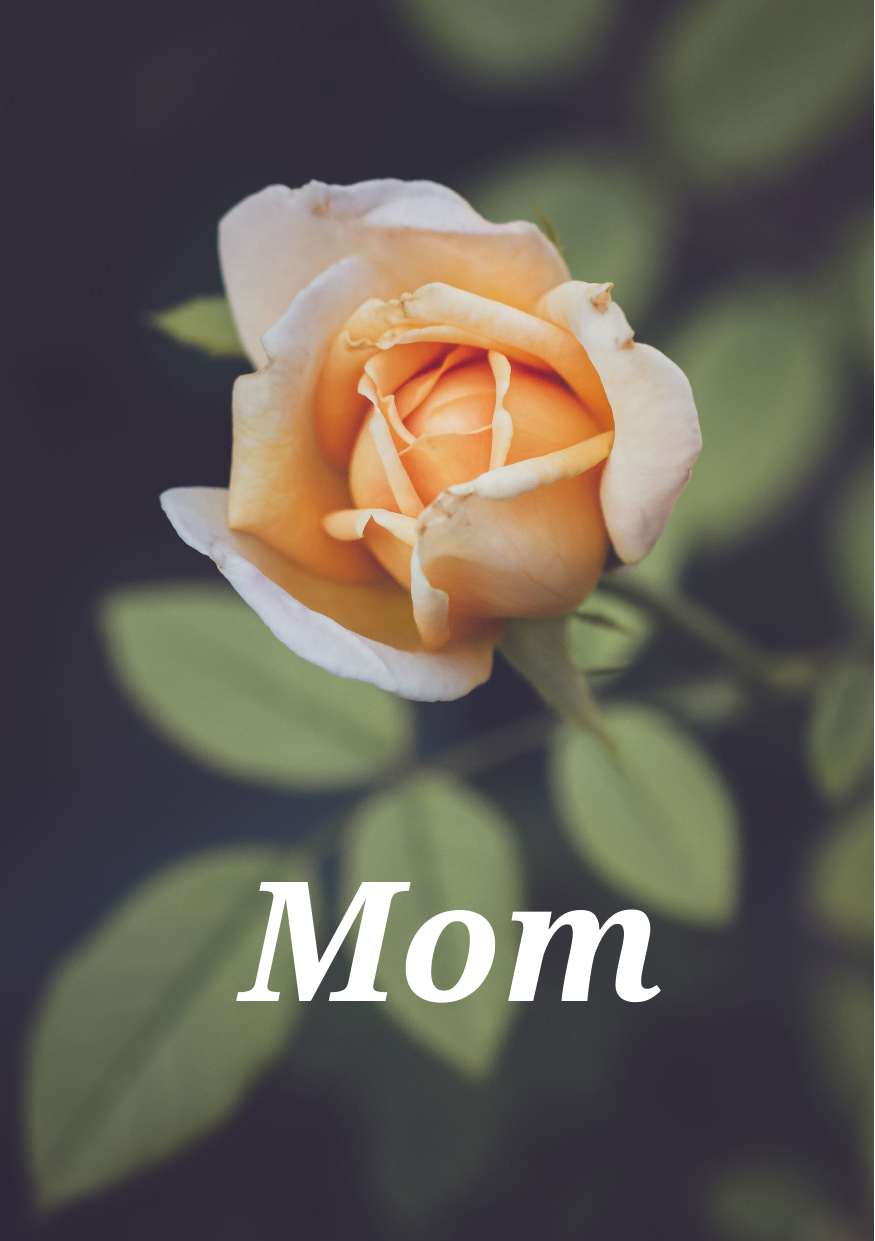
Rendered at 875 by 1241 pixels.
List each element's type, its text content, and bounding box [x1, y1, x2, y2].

subtitle Mom [148, 823, 756, 1050]
picture [0, 0, 874, 1241]
